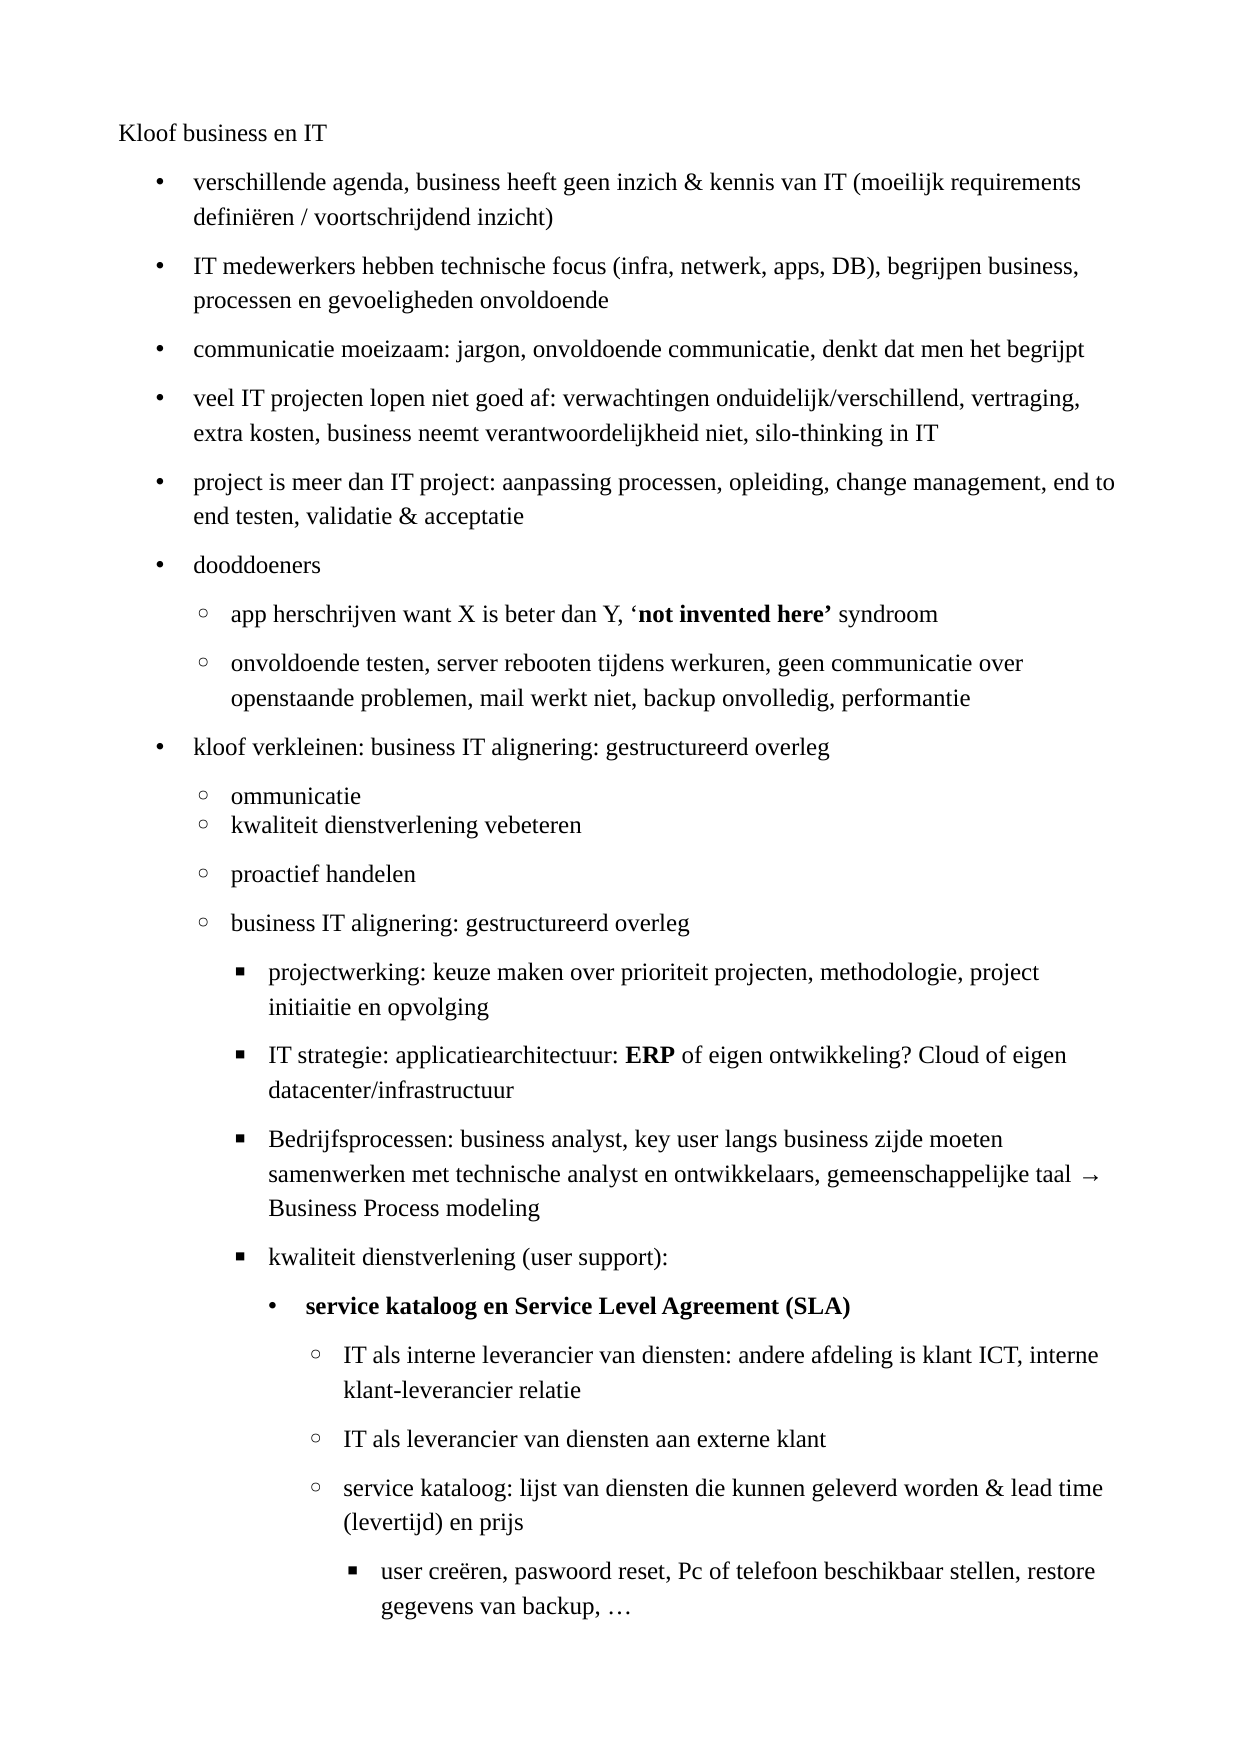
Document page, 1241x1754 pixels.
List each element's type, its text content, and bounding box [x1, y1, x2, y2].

list business IT alignering: gestructureerd overleg [193, 908, 1122, 937]
list service kataloog: lijst van diensten die kunnen geleverd worden & lead time (levertijd) en prijs [306, 1473, 1122, 1536]
list onvoldoende testen, server rebooten tijdens werkuren, geen communicatie over openstaande problemen, mail werkt niet, backup onvolledig, performantie [193, 648, 1122, 712]
list kwaliteit dienstverlening (user support): [231, 1242, 1122, 1271]
list dooddoeners [156, 550, 1122, 579]
list kwaliteit dienstverlening vebeteren [193, 810, 1122, 839]
list verschillende agenda, business heeft geen inzich & kennis van IT (moeilijk requirements definiëren / voortschrijdend inzicht) [156, 167, 1122, 230]
list project is meer dan IT project: aanpassing processen, opleiding, change management, end to end testen, validatie & acceptatie [156, 467, 1122, 530]
list IT als interne leverancier van diensten: andere afdeling is klant ICT, interne klant-leverancier relatie [306, 1340, 1122, 1403]
list IT medewerkers hebben technische focus (infra, netwerk, apps, DB), begrijpen business, processen en gevoeligheden onvoldoende [156, 251, 1122, 314]
list projectwerking: keuze maken over prioriteit projecten, methodologie, project initiaitie en opvolging [231, 957, 1122, 1020]
list IT strategie: applicatiearchitectuur: ERP of eigen ontwikkeling? Cloud of eigen datacenter/infrastructuur [231, 1041, 1122, 1104]
list communicatie moeizaam: jargon, onvoldoende communicatie, denkt dat men het begrijpt [156, 334, 1122, 363]
list veel IT projecten lopen niet goed af: verwachtingen onduidelijk/verschillend, vertraging, extra kosten, business neemt verantwoordelijkheid niet, silo-thinking in IT [156, 383, 1122, 447]
list Bedrijfsprocessen: business analyst, key user langs business zijde moeten samenwerken met technische analyst en ontwikkelaars, gemeenschappelijke taal → Business Process modeling [231, 1124, 1122, 1222]
list service kataloog en Service Level Agreement (SLA) [268, 1291, 1122, 1320]
list user creëren, paswoord reset, Pc of telefoon beschikbaar stellen, restore gegevens van backup, … [343, 1556, 1122, 1620]
list ommunicatie [193, 781, 1122, 810]
text Kloof business en IT [118, 118, 1122, 147]
list IT als leverancier van diensten aan externe klant [306, 1424, 1122, 1453]
list proactief handelen [193, 859, 1122, 888]
list kloof verkleinen: business IT alignering: gestructureerd overleg [156, 732, 1122, 761]
list app herschrijven want X is beter dan Y, ‘not invented here’ syndroom [193, 599, 1122, 628]
